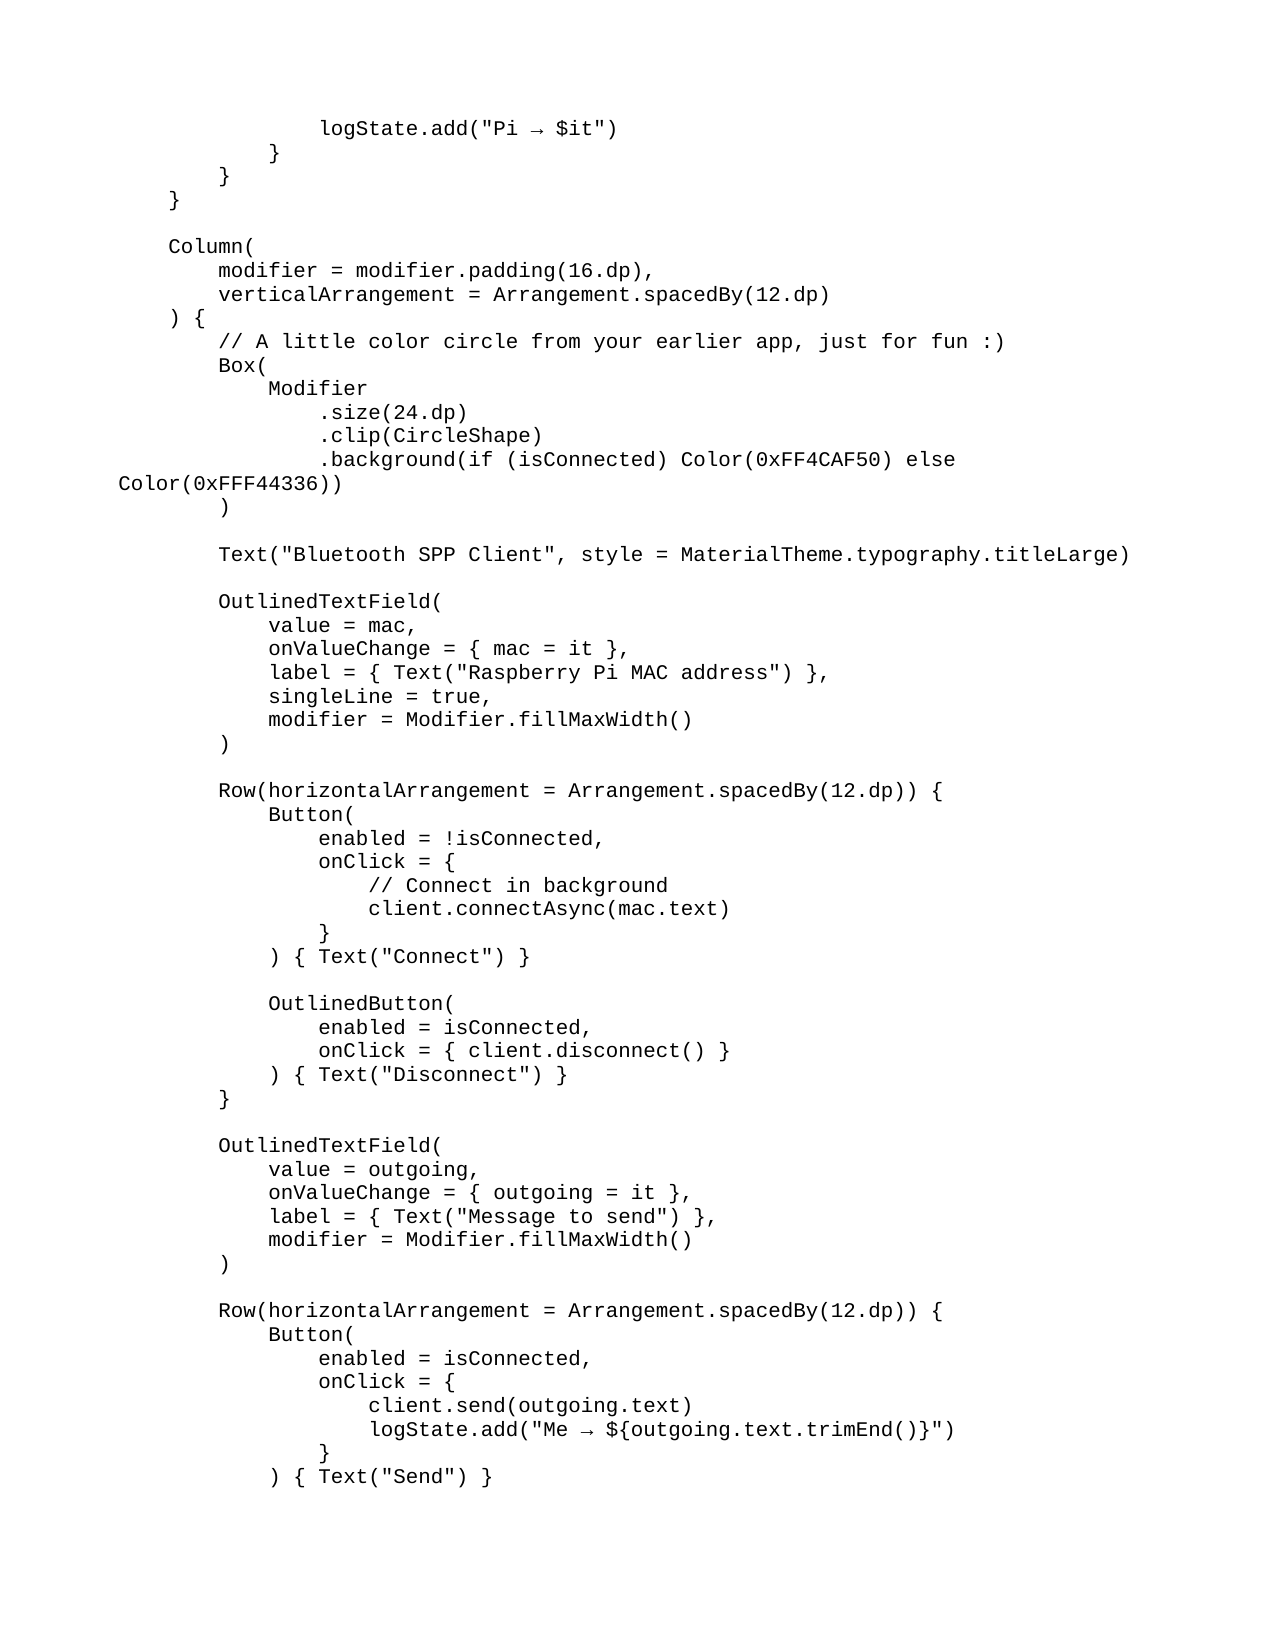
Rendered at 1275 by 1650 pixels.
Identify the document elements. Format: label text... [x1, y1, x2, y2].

text Button( [118, 804, 1157, 827]
text ) [118, 1253, 1157, 1277]
text logState.add("Pi → $it") [118, 118, 1157, 142]
text enabled = !isConnected, [118, 827, 1157, 851]
text } [118, 142, 1157, 165]
text // A little color circle from your earlier app, just for fun :) [118, 331, 1157, 354]
text } [118, 1442, 1157, 1466]
text ) { Text("Disconnect") } [118, 1064, 1157, 1088]
text value = mac, [118, 615, 1157, 638]
text label = { Text("Raspberry Pi MAC address") }, [118, 662, 1157, 686]
text label = { Text("Message to send") }, [118, 1206, 1157, 1229]
text } [118, 1088, 1157, 1111]
text onClick = { [118, 851, 1157, 875]
text OutlinedTextField( [118, 591, 1157, 615]
text Text("Bluetooth SPP Client", style = MaterialTheme.typography.titleLarge) [118, 544, 1157, 567]
text modifier = Modifier.fillMaxWidth() [118, 1229, 1157, 1253]
text singleLine = true, [118, 686, 1157, 709]
text OutlinedTextField( [118, 1135, 1157, 1158]
text Column( [118, 236, 1157, 260]
text onValueChange = { outgoing = it }, [118, 1182, 1157, 1206]
text } [118, 165, 1157, 189]
text client.send(outgoing.text) [118, 1395, 1157, 1419]
text Box( [118, 354, 1157, 378]
text ) [118, 496, 1157, 520]
text client.connectAsync(mac.text) [118, 898, 1157, 922]
text verticalArrangement = Arrangement.spacedBy(12.dp) [118, 284, 1157, 307]
text Row(horizontalArrangement = Arrangement.spacedBy(12.dp)) { [118, 780, 1157, 804]
text ) [118, 733, 1157, 757]
text modifier = modifier.padding(16.dp), [118, 260, 1157, 284]
text .clip(CircleShape) [118, 426, 1157, 449]
text modifier = Modifier.fillMaxWidth() [118, 709, 1157, 733]
text value = outgoing, [118, 1158, 1157, 1182]
text ) { Text("Send") } [118, 1466, 1157, 1489]
text onClick = { [118, 1371, 1157, 1395]
text enabled = isConnected, [118, 1017, 1157, 1040]
text onValueChange = { mac = it }, [118, 638, 1157, 662]
text ) { Text("Connect") } [118, 946, 1157, 969]
text .size(24.dp) [118, 402, 1157, 426]
text } [118, 189, 1157, 213]
text logState.add("Me → ${outgoing.text.trimEnd()}") [118, 1419, 1157, 1442]
text enabled = isConnected, [118, 1348, 1157, 1371]
text Modifier [118, 378, 1157, 402]
text } [118, 922, 1157, 946]
text onClick = { client.disconnect() } [118, 1040, 1157, 1064]
text .background(if (isConnected) Color(0xFF4CAF50) else Color(0xFFF44336)) [118, 449, 1157, 496]
text Button( [118, 1324, 1157, 1348]
text ) { [118, 307, 1157, 331]
text OutlinedButton( [118, 993, 1157, 1017]
text // Connect in background [118, 875, 1157, 898]
text Row(horizontalArrangement = Arrangement.spacedBy(12.dp)) { [118, 1300, 1157, 1324]
